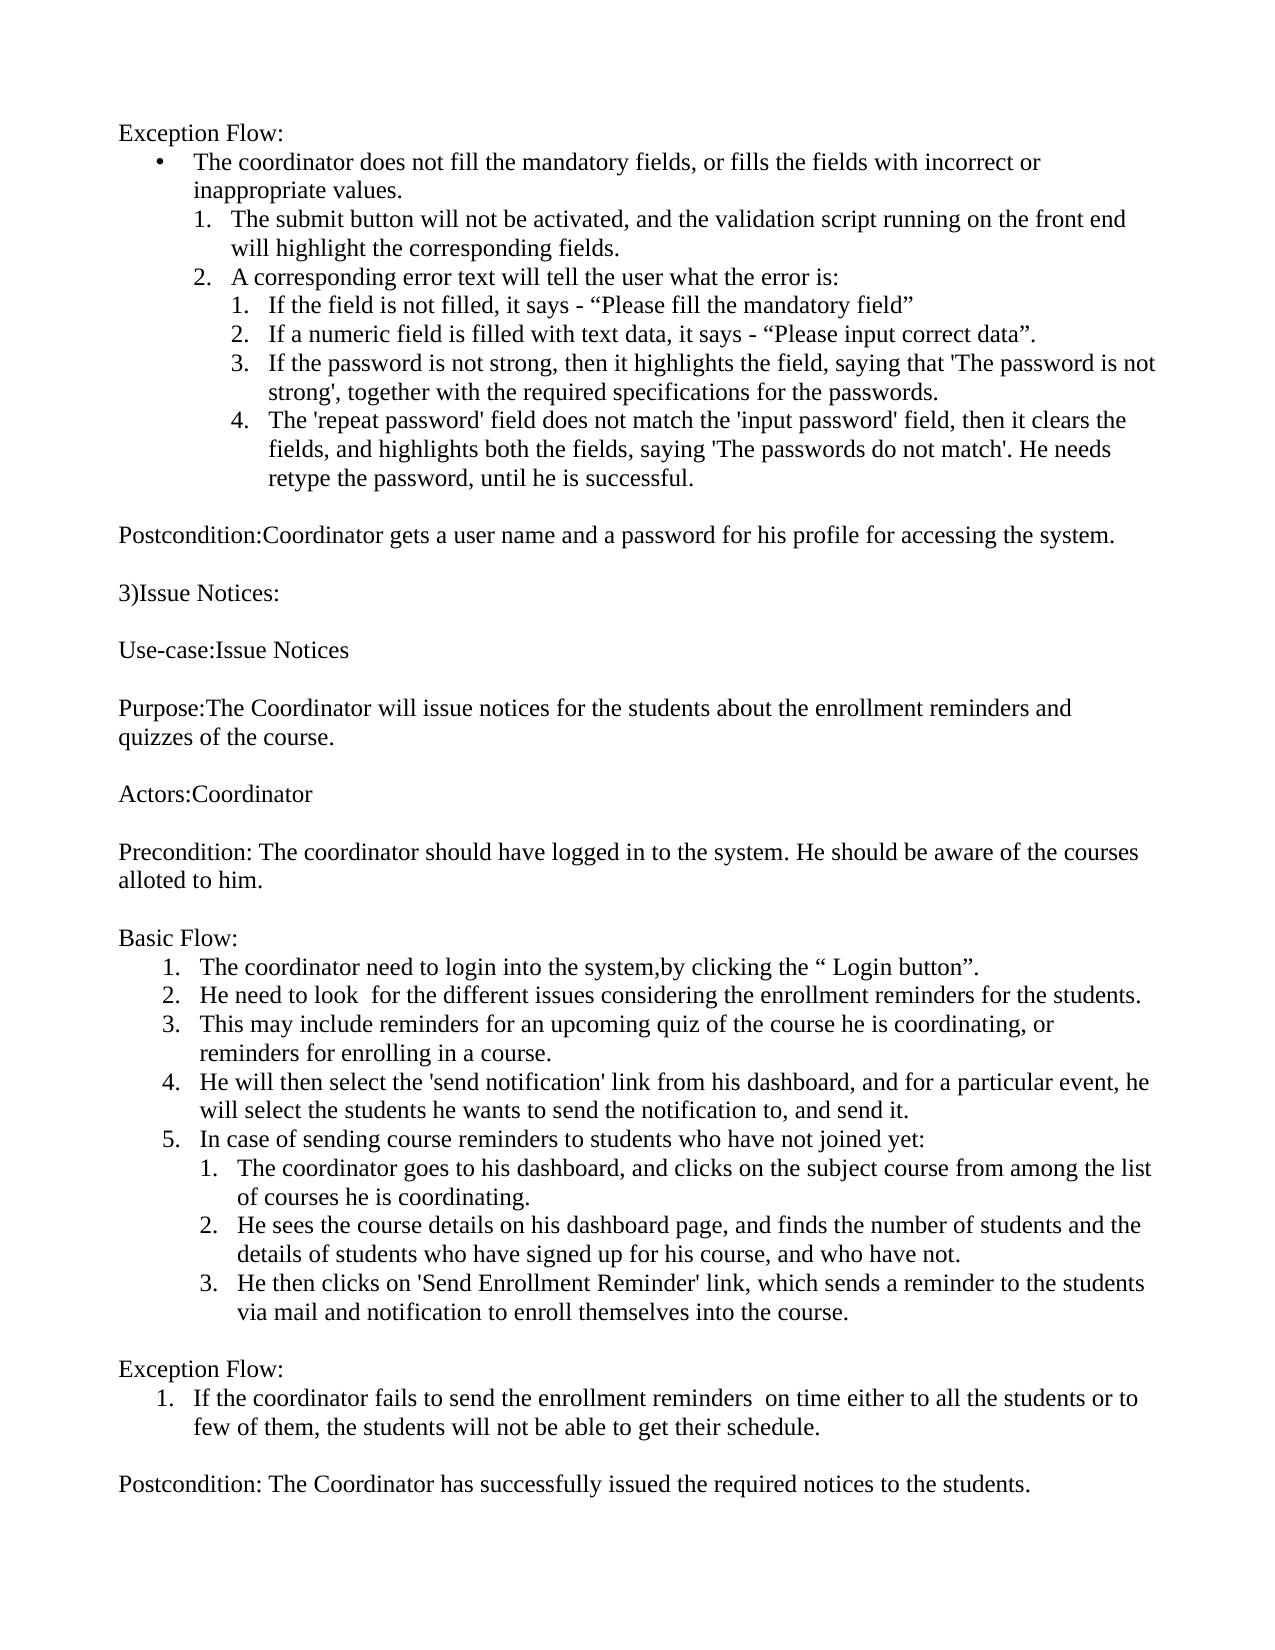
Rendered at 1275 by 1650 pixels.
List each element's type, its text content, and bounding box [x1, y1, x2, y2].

text Postcondition: The Coordinator has successfully issued the required notices to the students. [118, 1469, 1157, 1498]
text Use-case:Issue Notices [118, 636, 1157, 664]
text 3)Issue Notices: [118, 578, 1157, 607]
list If the field is not filled, it says - “Please fill the mandatory field” [231, 291, 1157, 319]
list If the password is not strong, then it highlights the field, saying that 'The password is not strong', together with the required specifications for the passwords. [231, 348, 1157, 406]
list If a numeric field is filled with text data, it says - “Please input correct data”. [231, 319, 1157, 348]
text Actors:Coordinator [118, 779, 1157, 808]
list The coordinator does not fill the mandatory fields, or fills the fields with incorrect or inappropriate values. [156, 147, 1157, 204]
list He need to look for the different issues considering the enrollment reminders for the students. [162, 981, 1157, 1009]
list He sees the course details on his dashboard page, and finds the number of students and the details of students who have signed up for his course, and who have not. [199, 1211, 1157, 1268]
list He will then select the 'send notification' link from his dashboard, and for a particular event, he will select the students he wants to send the notification to, and send it. [162, 1067, 1157, 1124]
text Exception Flow: [118, 1354, 1157, 1383]
list If the coordinator fails to send the enrollment reminders on time either to all the students or to few of them, the students will not be able to get their schedule. [156, 1383, 1157, 1441]
text Basic Flow: [118, 923, 1157, 952]
text Exception Flow: [118, 118, 1157, 147]
list In case of sending course reminders to students who have not joined yet: [162, 1124, 1157, 1153]
list The 'repeat password' field does not match the 'input password' field, then it clears the fields, and highlights both the fields, saying 'The passwords do not match'. He needs retype the password, until he is successful. [231, 406, 1157, 492]
list This may include reminders for an upcoming quiz of the course he is coordinating, or reminders for enrolling in a course. [162, 1009, 1157, 1067]
list He then clicks on 'Send Enrollment Reminder' link, which sends a reminder to the students via mail and notification to enroll themselves into the course. [199, 1268, 1157, 1326]
text Precondition: The coordinator should have logged in to the system. He should be aware of the courses alloted to him. [118, 837, 1157, 894]
text Postcondition:Coordinator gets a user name and a password for his profile for accessing the system. [118, 521, 1157, 549]
list The coordinator goes to his dashboard, and clicks on the subject course from among the list of courses he is coordinating. [199, 1153, 1157, 1211]
list The submit button will not be activated, and the validation script running on the front end will highlight the corresponding fields. [193, 204, 1157, 262]
list A corresponding error text will tell the user what the error is: [193, 262, 1157, 291]
text Purpose:The Coordinator will issue notices for the students about the enrollment reminders and quizzes of the course. [118, 693, 1157, 751]
list The coordinator need to login into the system,by clicking the “ Login button”. [162, 952, 1157, 981]
